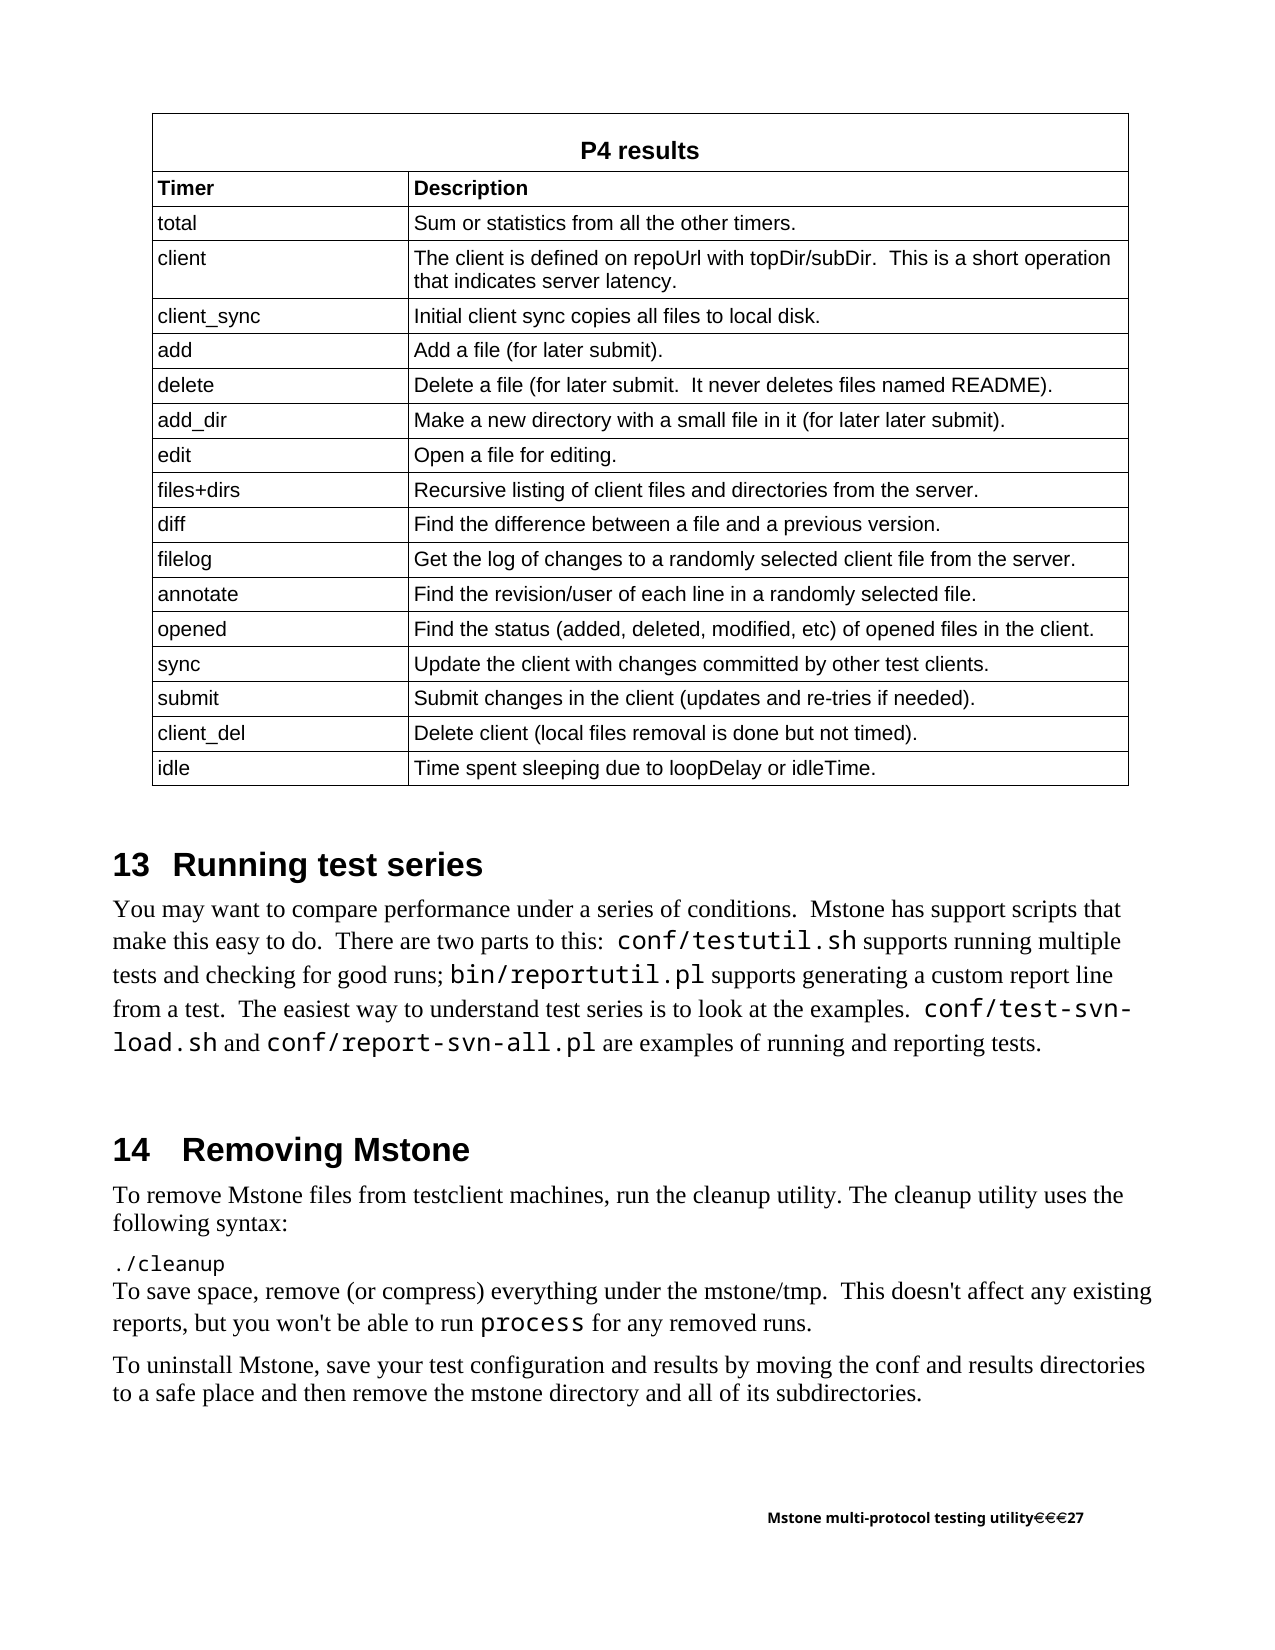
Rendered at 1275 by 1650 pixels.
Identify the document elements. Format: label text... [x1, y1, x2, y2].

table_cell Find the revision/user of each line in a randomly selected file. [409, 578, 1128, 611]
table_cell delete [153, 369, 408, 403]
table_cell annotate [153, 578, 408, 611]
table_header P4 results [153, 114, 1128, 171]
table_cell Make a new directory with a small file in it (for later later submit). [409, 404, 1128, 437]
text You may want to compare performance under a series of conditions. Mstone has support scripts that make this easy to do. There are two parts to this: conf/testutil.sh supports running multiple tests and checking for good runs; bin/reportutil.pl supports generating a custom report line from a test. The easiest way to understand test series is to look at the examples. conf/test-svn-load.sh and conf/report-svn-all.pl are examples of running and reporting tests. [112, 895, 1162, 1059]
table_cell filelog [153, 543, 408, 577]
text To remove Mstone files from testclient machines, run the cleanup utility. The cleanup utility uses the following syntax: [112, 1181, 1162, 1236]
table_cell Timer [153, 172, 408, 206]
table_cell Initial client sync copies all files to local disk. [409, 299, 1128, 333]
table_cell Delete a file (for later submit. It never deletes files named README). [409, 369, 1128, 403]
table_cell total [153, 207, 408, 240]
table_cell opened [153, 612, 408, 646]
table_cell idle [153, 752, 408, 785]
table_cell Sum or statistics from all the other timers. [409, 207, 1128, 240]
table_cell sync [153, 647, 408, 681]
subtitle Removing Mstone [112, 1131, 1162, 1169]
table_cell client [153, 241, 408, 298]
table_cell files+dirs [153, 473, 408, 507]
table_cell Get the log of changes to a randomly selected client file from the server. [409, 543, 1128, 577]
table_cell The client is defined on repoUrl with topDir/subDir. This is a short operation that indicates server latency. [409, 241, 1128, 298]
table_cell Recursive listing of client files and directories from the server. [409, 473, 1128, 507]
table_cell client_del [153, 717, 408, 751]
table_cell Description [409, 172, 1128, 206]
table_cell submit [153, 682, 408, 716]
table_cell Submit changes in the client (updates and re-tries if needed). [409, 682, 1128, 716]
table_cell Time spent sleeping due to loopDelay or idleTime. [409, 752, 1128, 785]
table_cell Find the difference between a file and a previous version. [409, 508, 1128, 542]
table_cell diff [153, 508, 408, 542]
table_cell add [153, 334, 408, 368]
text ./cleanup [112, 1249, 1162, 1277]
table_cell Delete client (local files removal is done but not timed). [409, 717, 1128, 751]
table_cell Open a file for editing. [409, 439, 1128, 472]
table_cell Find the status (added, deleted, modified, etc) of opened files in the client. [409, 612, 1128, 646]
table_cell edit [153, 439, 408, 472]
subtitle Running test series [112, 846, 1162, 883]
table_cell client_sync [153, 299, 408, 333]
text To save space, remove (or compress) everything under the mstone/tmp. This doesn't affect any existing reports, but you won't be able to run process for any removed runs. [112, 1277, 1162, 1339]
table_cell Update the client with changes committed by other test clients. [409, 647, 1128, 681]
text To uninstall Mstone, save your test configuration and results by moving the conf and results directories to a safe place and then remove the mstone directory and all of its subdirectories. [112, 1352, 1162, 1407]
table_cell Add a file (for later submit). [409, 334, 1128, 368]
table_cell add_dir [153, 404, 408, 437]
